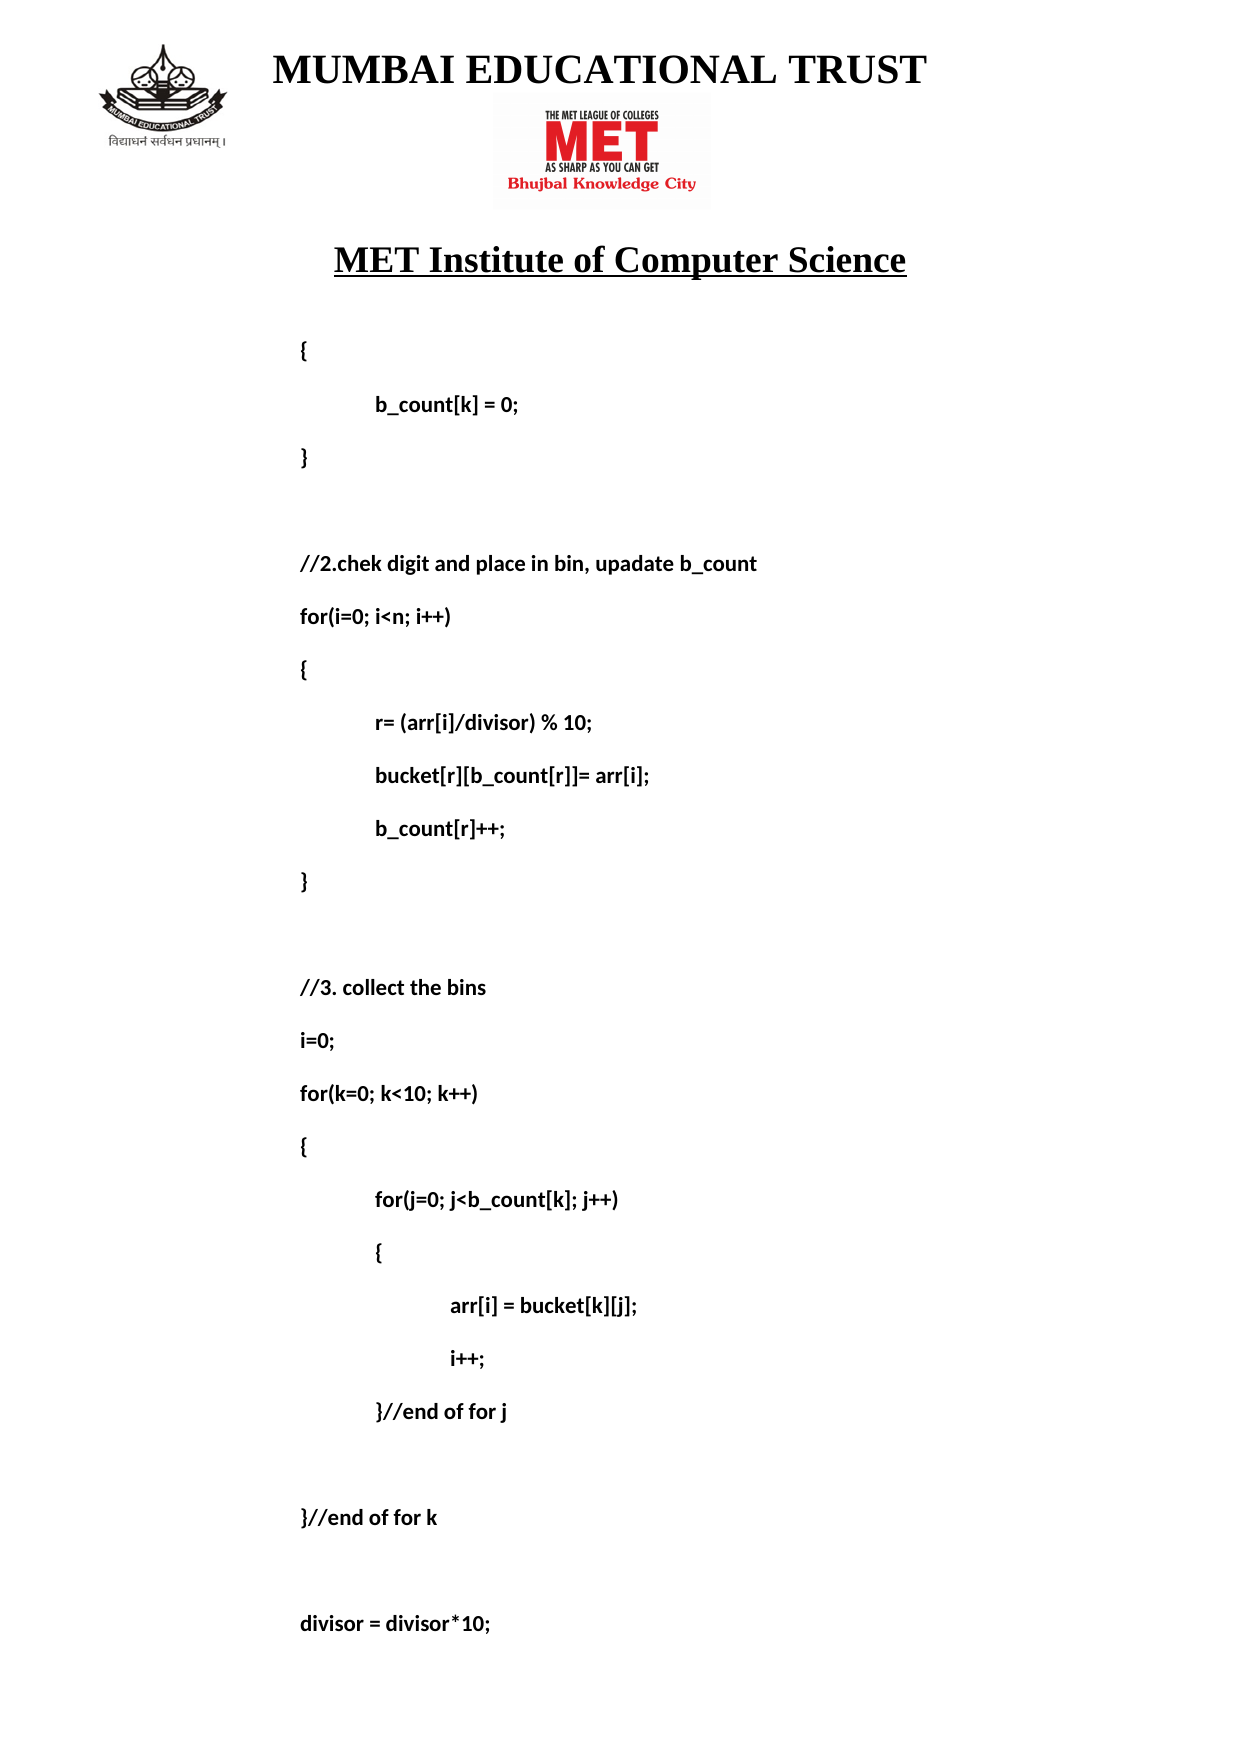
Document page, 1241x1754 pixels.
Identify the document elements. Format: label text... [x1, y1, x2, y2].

text { [75, 1238, 1165, 1266]
text }//end of for k [75, 1503, 1165, 1531]
picture [98, 44, 228, 148]
text }//end of for j [75, 1397, 1165, 1425]
text { [75, 1132, 1165, 1160]
text bucket[r][b_count[r]]= arr[i]; [75, 761, 1165, 789]
text i=0; [75, 1026, 1165, 1054]
text } [75, 443, 1165, 471]
text divisor = divisor*10; [75, 1609, 1165, 1637]
text //3. collect the bins [75, 973, 1165, 1001]
picture [492, 92, 712, 210]
text for(j=0; j<b_count[k]; j++) [75, 1185, 1165, 1213]
text arr[i] = bucket[k][j]; [75, 1291, 1165, 1319]
text //2.chek digit and place in bin, upadate b_count [75, 549, 1165, 577]
text b_count[k] = 0; [75, 390, 1165, 418]
text for(i=0; i<n; i++) [75, 602, 1165, 630]
text b_count[r]++; [75, 814, 1165, 842]
text for(k=0; k<10; k++) [75, 1079, 1165, 1107]
text { [75, 337, 1165, 365]
text } [75, 867, 1165, 895]
text { [75, 655, 1165, 683]
text i++; [75, 1344, 1165, 1372]
text r= (arr[i]/divisor) % 10; [75, 708, 1165, 736]
